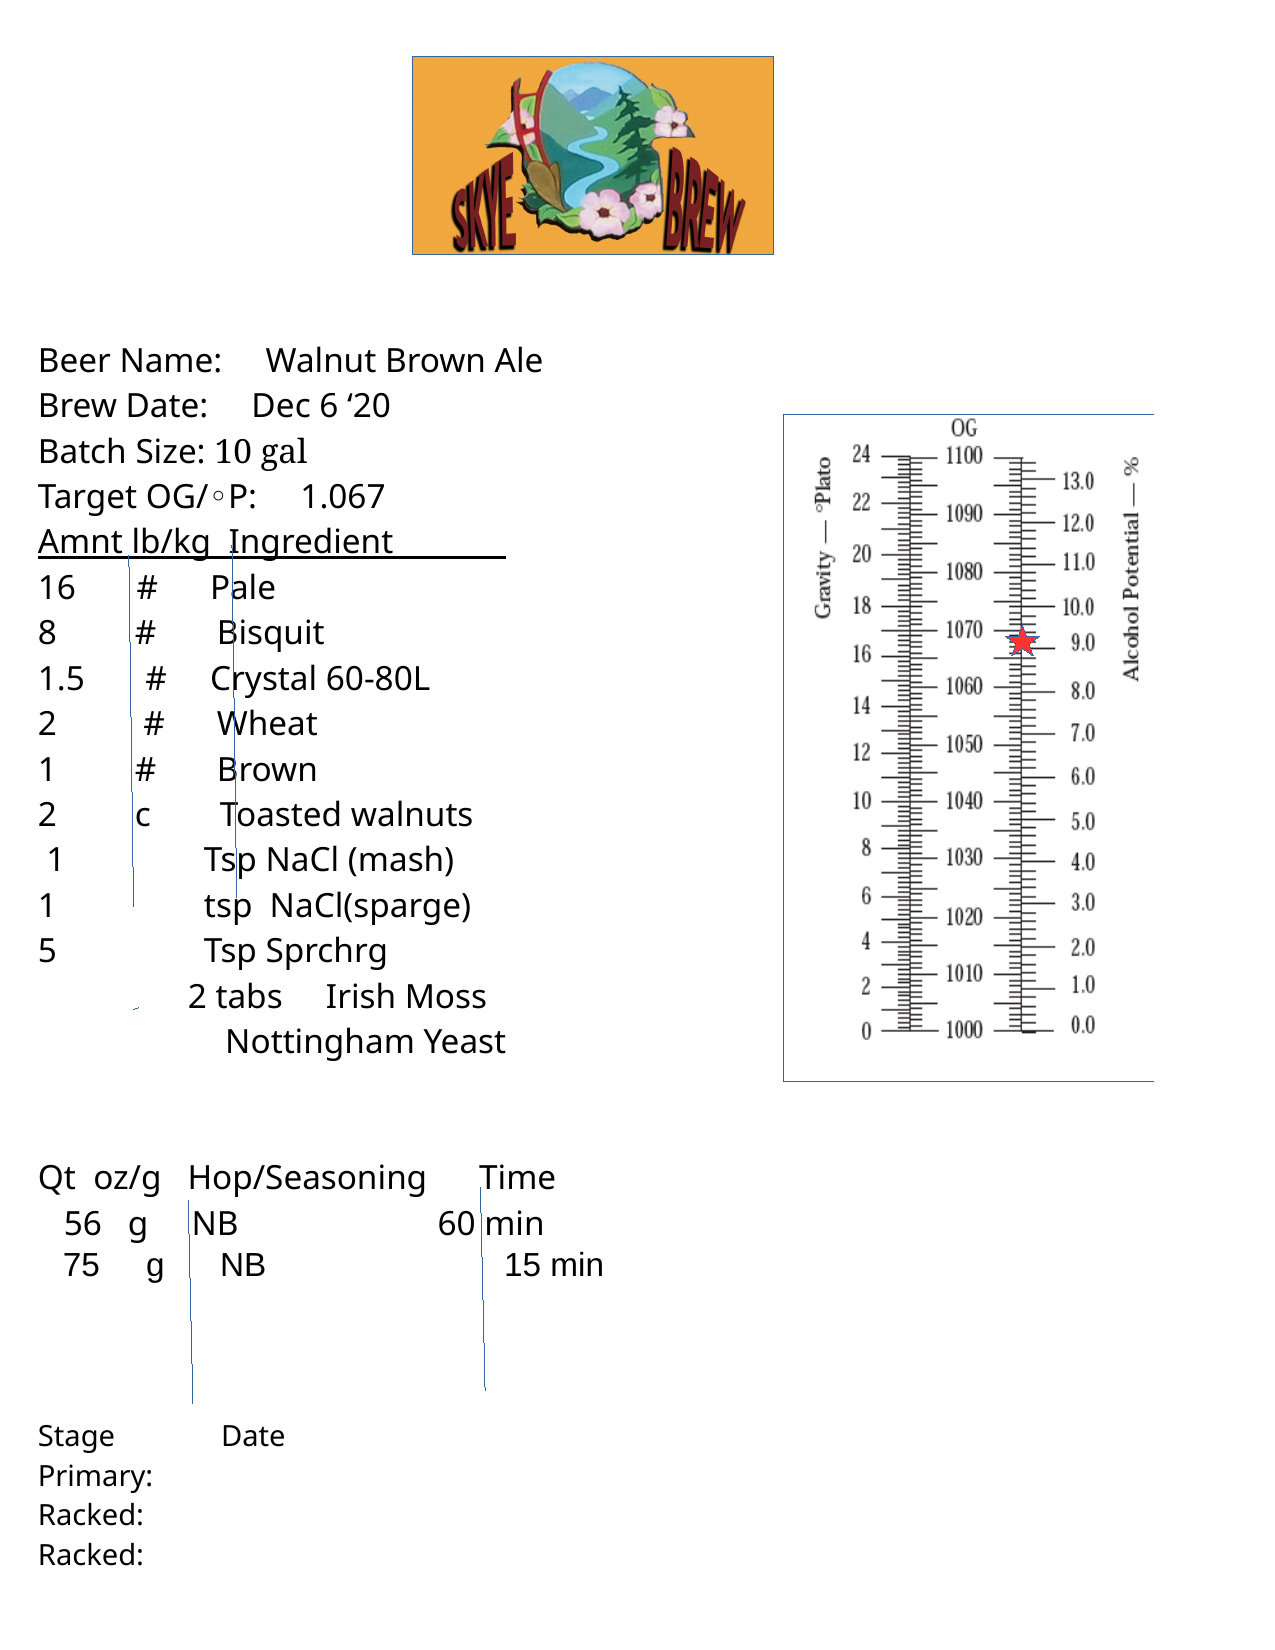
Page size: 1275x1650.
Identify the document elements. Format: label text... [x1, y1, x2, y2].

text [1154, 427, 1237, 473]
text [1154, 1018, 1237, 1063]
text [1154, 654, 1237, 700]
text 1 # Brown [38, 745, 131, 791]
text Primary: [38, 1455, 1237, 1494]
text Racked: [38, 1494, 1237, 1534]
text 1 # Brown [235, 745, 783, 791]
text Beer Name: Walnut Brown Ale [38, 337, 1237, 382]
text Target OG/◦P: 1.067 [38, 473, 783, 518]
text Batch Size: 10 gal [38, 427, 783, 473]
text 1 # Brown [1154, 745, 1237, 791]
text 2 c Toasted walnuts [1154, 791, 1237, 836]
text 1.5 [38, 654, 130, 700]
text Brew Date: Dec 6 ‘20 [38, 382, 1237, 427]
text 1 # Brown [132, 745, 235, 791]
text 2 tabs Irish Moss [38, 972, 783, 1018]
text Racked: [38, 1534, 1237, 1574]
text 16 # Pale [38, 564, 232, 609]
text 1 tsp NaCl(sparge) [38, 882, 783, 927]
text 2 c Toasted walnuts [38, 791, 235, 836]
text [1154, 518, 1237, 564]
text 2 c Toasted walnuts [236, 791, 783, 836]
text 2 # Wheat [38, 700, 234, 745]
text Amnt lb/kg Ingredient [38, 518, 783, 564]
text [1154, 927, 1237, 972]
text [1154, 473, 1237, 518]
text 8 # Bisquit [38, 609, 233, 654]
text 8 # Bisquit [1154, 609, 1237, 654]
text 1 Tsp NaCl (mash) [38, 836, 783, 882]
text Qt oz/g Hop/Seasoning Time [38, 1154, 1237, 1199]
text 2 # Wheat [1154, 700, 1237, 745]
text 16 # Pale [233, 564, 783, 609]
text Stage Date [38, 1370, 1237, 1455]
text 16 # Pale [1154, 564, 1237, 609]
text Nottingham Yeast [38, 1018, 783, 1063]
text 56 g NB 60 min [38, 1199, 1237, 1245]
text 2 # Wheat [235, 700, 783, 745]
text [1154, 836, 1237, 882]
text 8 # Bisquit [233, 609, 783, 654]
text [1154, 972, 1237, 1018]
text 5 Tsp Sprchrg [38, 927, 783, 972]
text # Crystal 60-80L [131, 654, 783, 700]
text 75 g NB 15 min [38, 1245, 1237, 1283]
text [1154, 882, 1237, 927]
